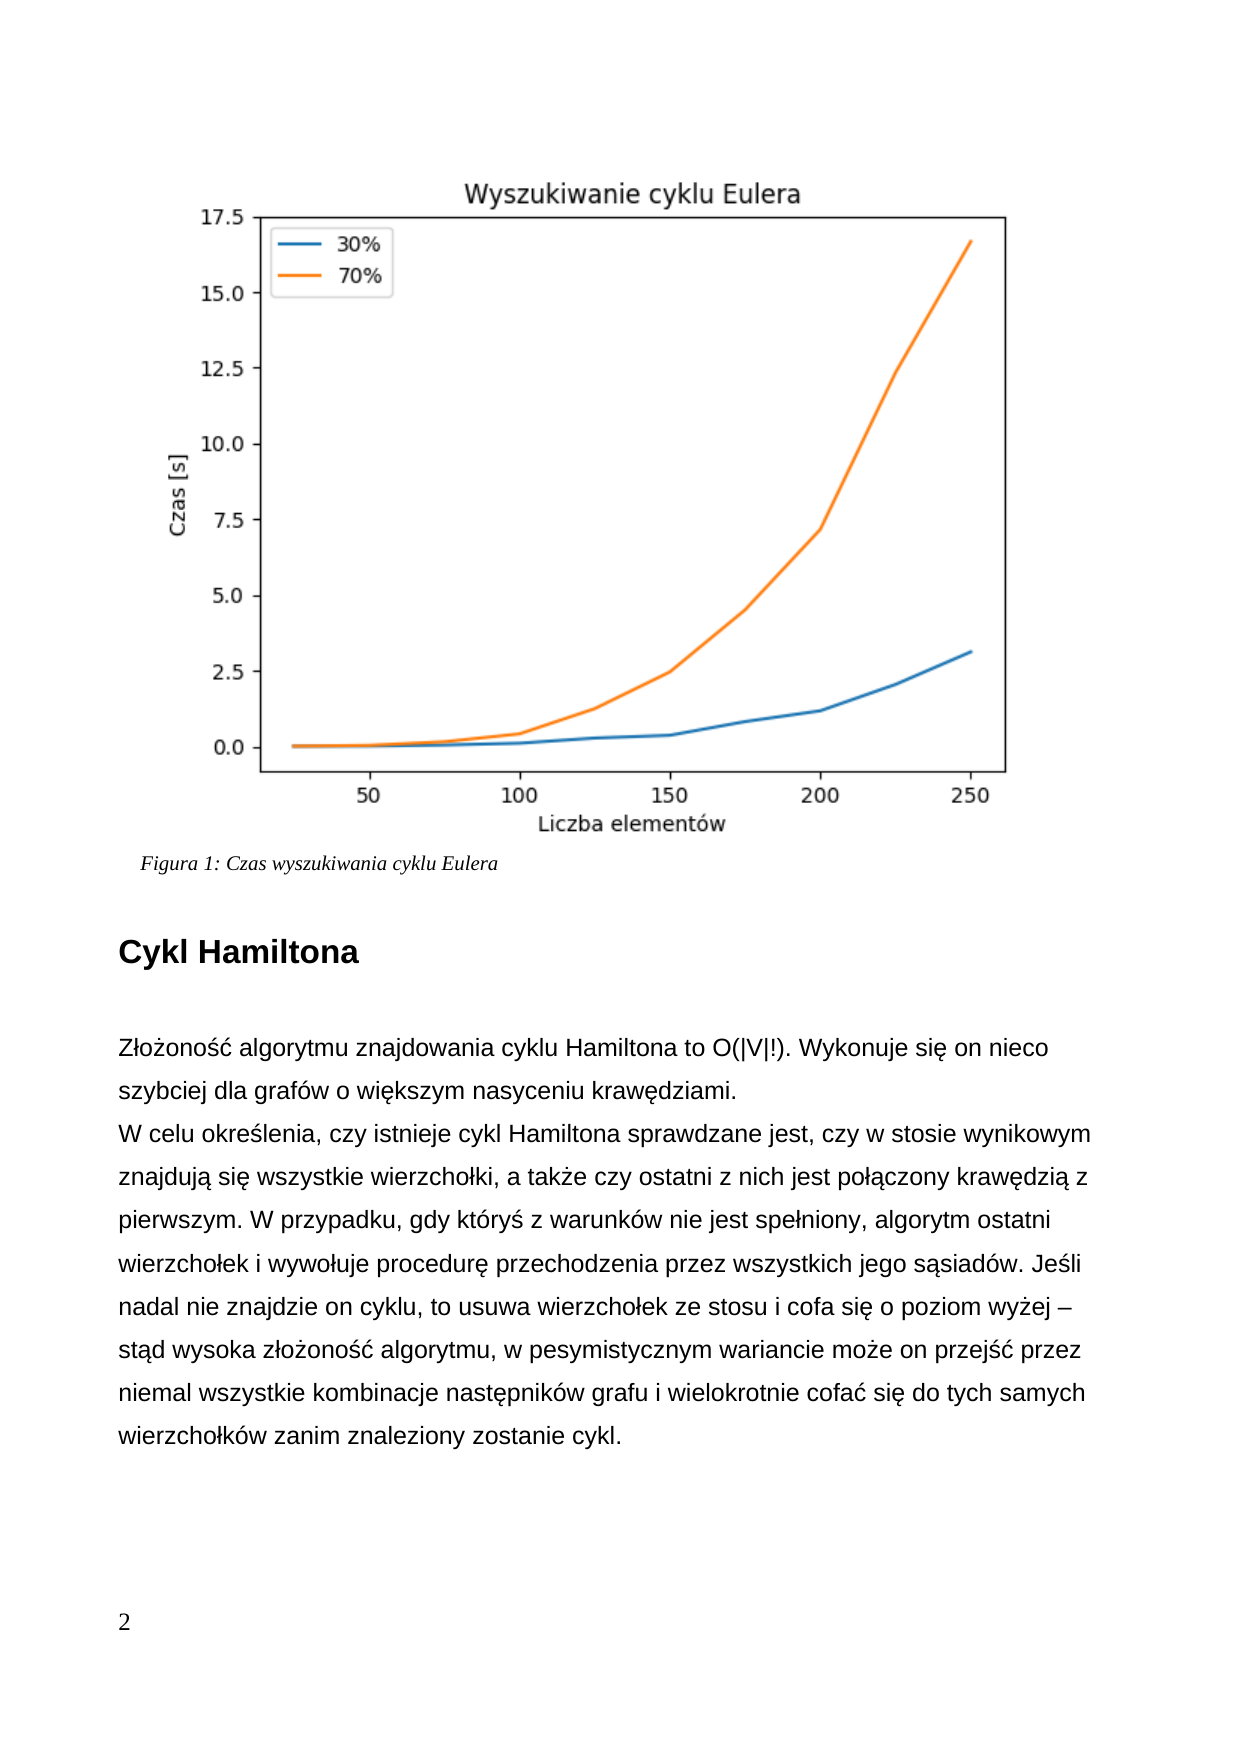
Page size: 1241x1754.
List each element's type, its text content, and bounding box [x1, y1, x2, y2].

picture [140, 130, 1100, 851]
text Figura 1: Czas wyszukiwania cyklu Eulera [140, 851, 1100, 875]
text W celu określenia, czy istnieje cykl Hamiltona sprawdzane jest, czy w stosie wynikowym znajdują się wszystkie wierzchołki, a także czy ostatni z nich jest połączony krawędzią z pierwszym. W przypadku, gdy któryś z warunków nie jest spełniony, algorytm ostatni wierzchołek i wywołuje procedurę przechodzenia przez wszystkich jego sąsiadów. Jeśli nadal nie znajdzie on cyklu, to usuwa wierzchołek ze stosu i cofa się o poziom wyżej – stąd wysoka złożoność algorytmu, w pesymistycznym wariancie może on przejść przez niemal wszystkie kombinacje następników grafu i wielokrotnie cofać się do tych samych wierzchołków zanim znaleziony zostanie cykl. [118, 1119, 1122, 1450]
text Złożoność algorytmu znajdowania cyklu Hamiltona to O(|V|!). Wykonuje się on nieco szybciej dla grafów o większym nasyceniu krawędziami. [118, 1033, 1122, 1105]
text Cykl Hamiltona [118, 932, 1122, 971]
